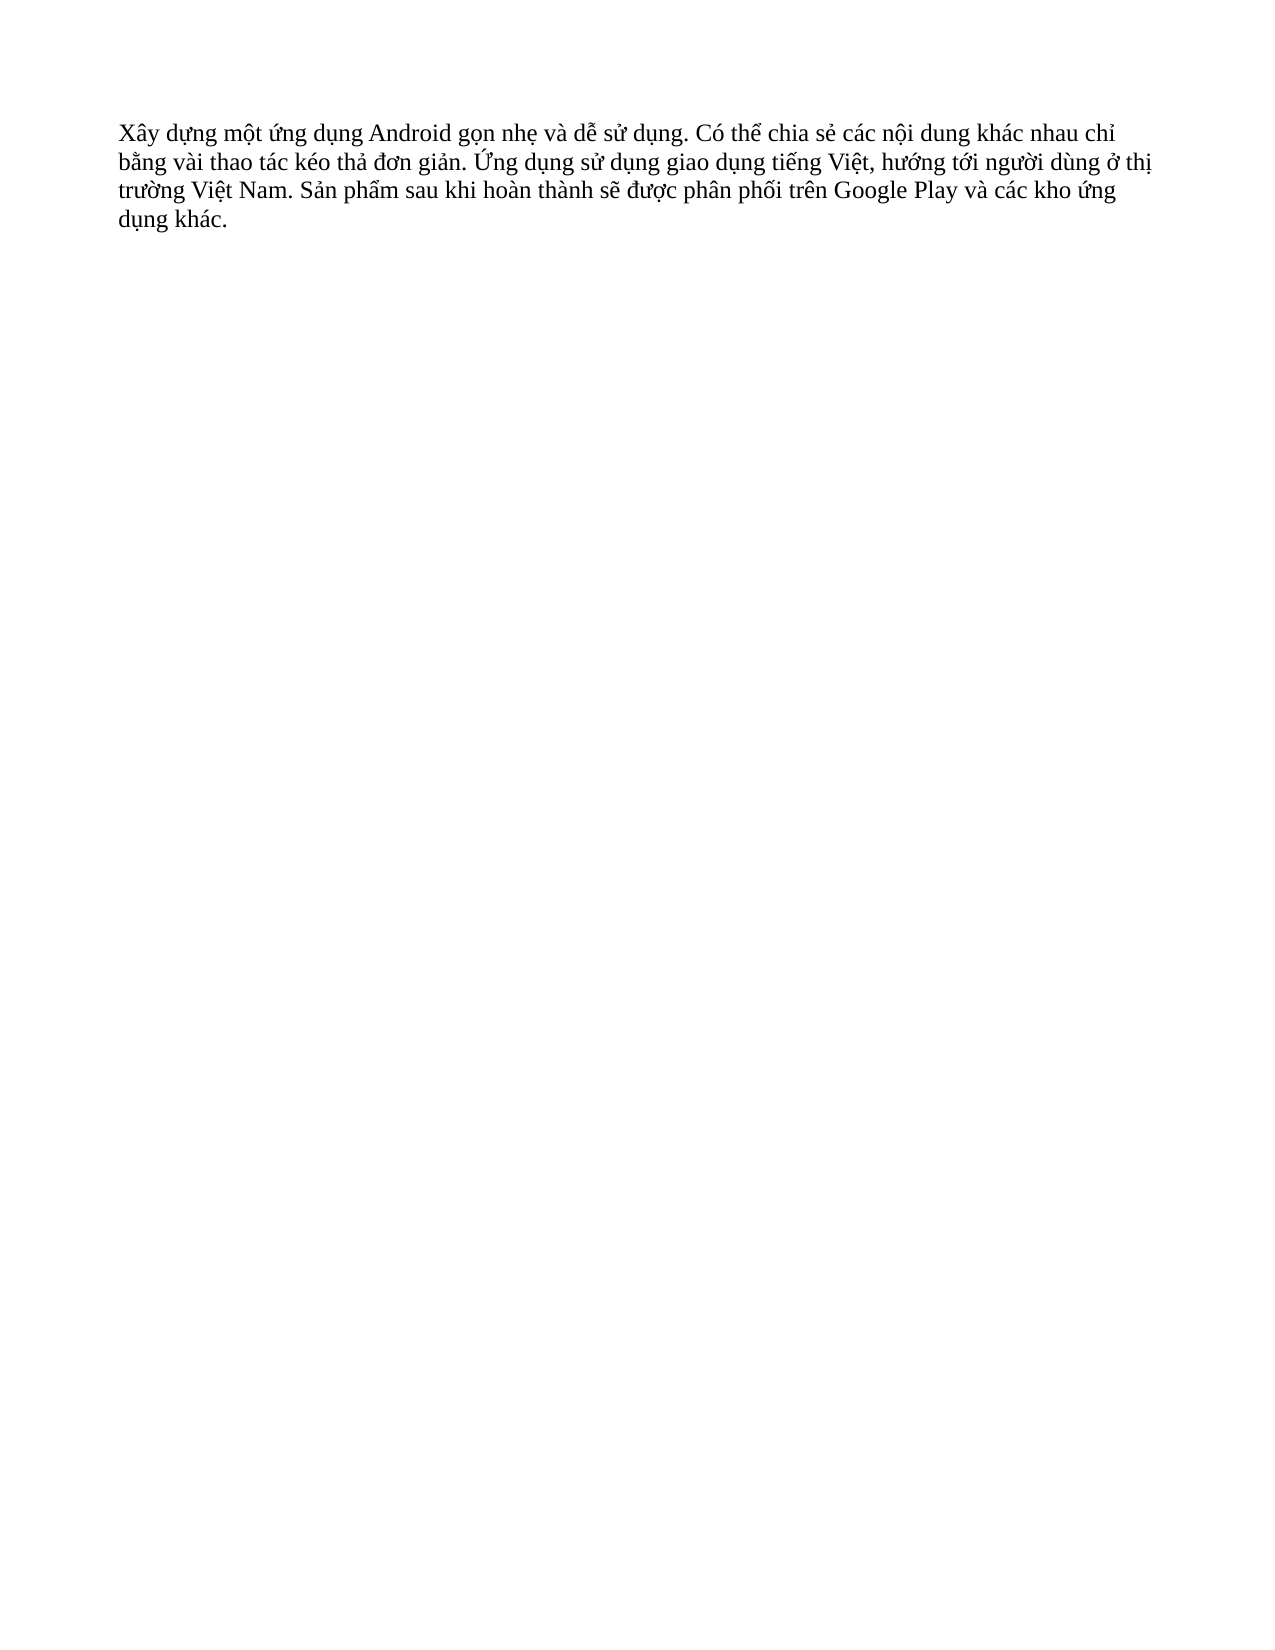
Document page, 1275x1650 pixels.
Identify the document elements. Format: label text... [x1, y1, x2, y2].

text Xây dựng một ứng dụng Android gọn nhẹ và dễ sử dụng. Có thể chia sẻ các nội dung khác nhau chỉ bằng vài thao tác kéo thả đơn giản. Ứng dụng sử dụng giao dụng tiếng Việt, hướng tới người dùng ở thị trường Việt Nam. Sản phẩm sau khi hoàn thành sẽ được phân phối trên Google Play và các kho ứng dụng khác. [118, 118, 1157, 233]
